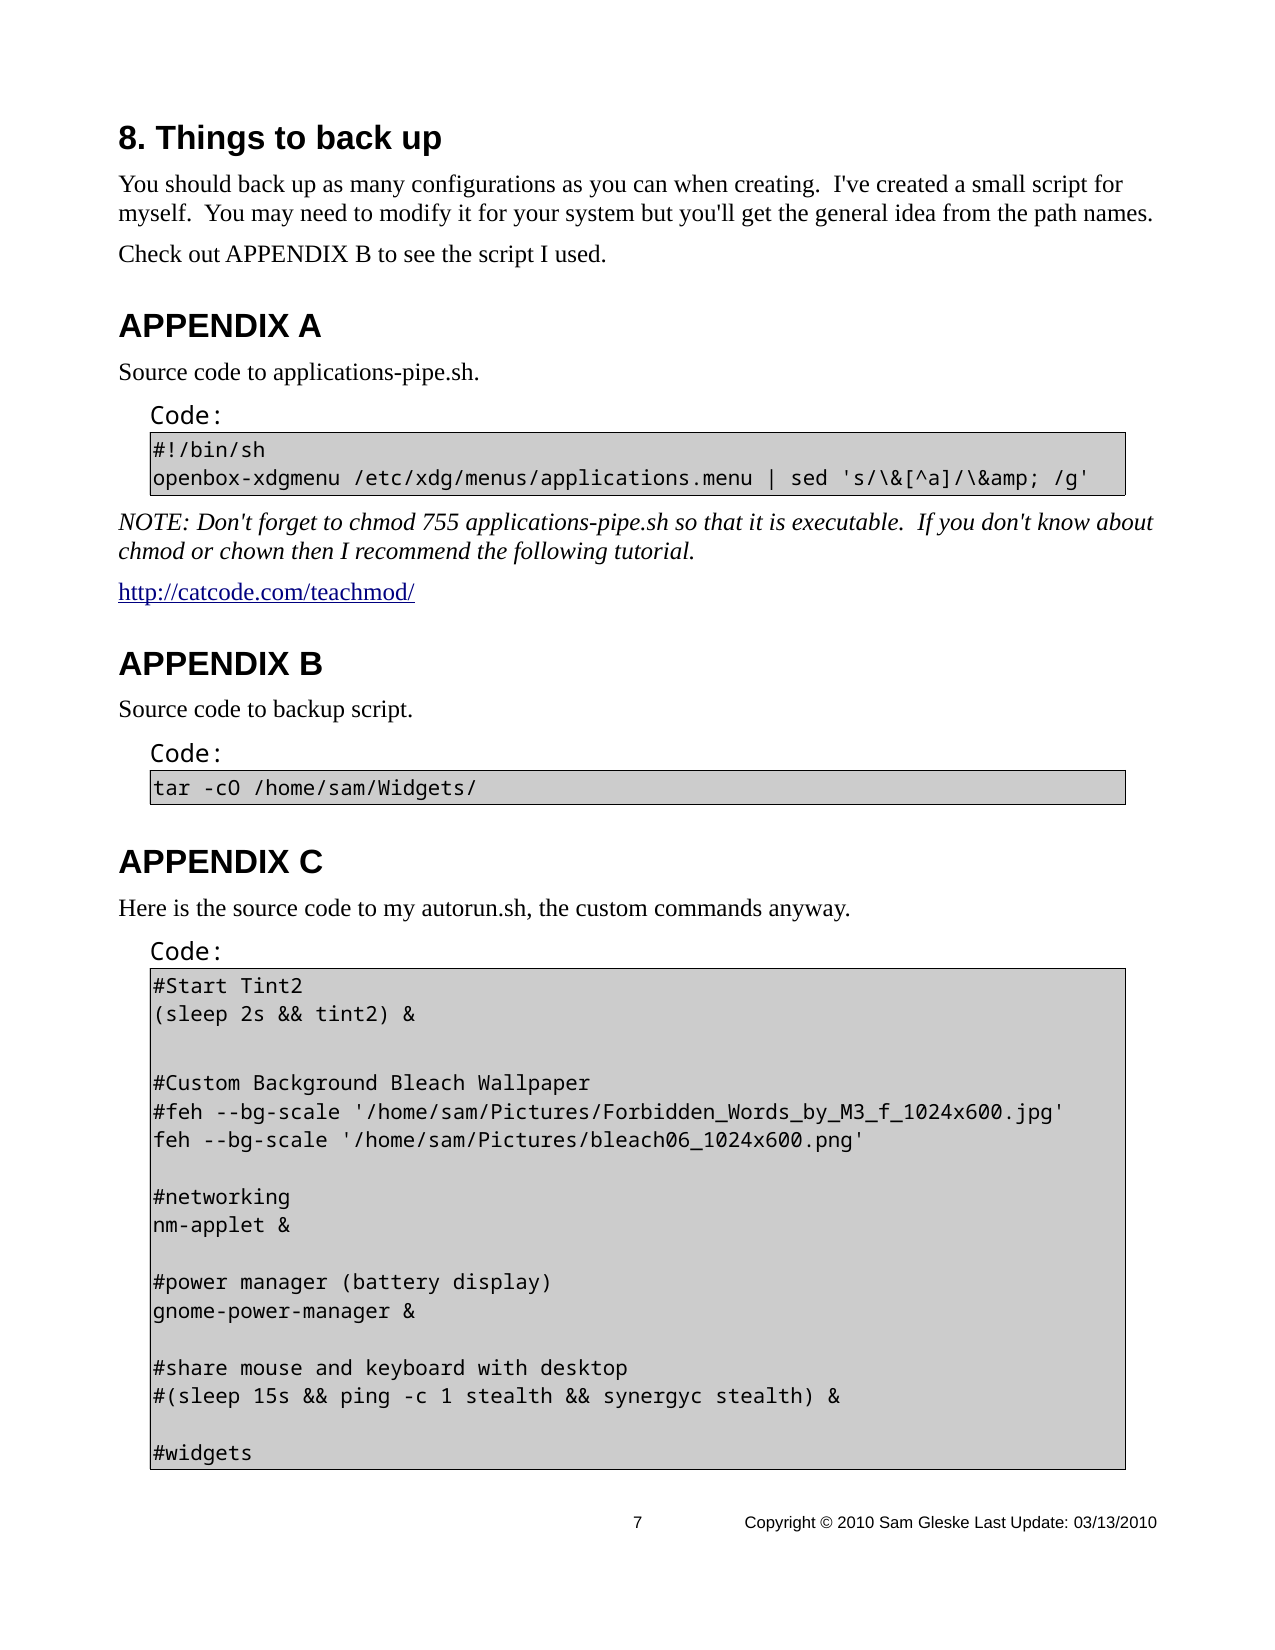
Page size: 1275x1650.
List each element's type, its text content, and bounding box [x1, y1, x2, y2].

text #!/bin/sh openbox-xdgmenu /etc/xdg/menus/applications.menu | sed 's/\&[^a]/\&amp; /g' [151, 433, 1125, 495]
text Code: [149, 398, 1125, 432]
subtitle 8. Things to back up [118, 118, 1157, 157]
text tar -cO /home/sam/Widgets/ [151, 771, 1125, 804]
text http://catcode.com/teachmod/ [118, 577, 1157, 606]
text #Custom Background Bleach Wallpaper #feh --bg-scale '/home/sam/Pictures/Forbidden_Words_by_M3_f_1024x600.jpg' feh --bg-scale '/home/sam/Pictures/bleach06_1024x600.png' #networking nm-applet & #power manager (battery display) gnome-power-manager & #share mouse and keyboard with desktop #(sleep 15s && ping -c 1 stealth && synergyc stealth) & #widgets [151, 1065, 1125, 1469]
text #Start Tint2 (sleep 2s && tint2) & [151, 969, 1125, 1056]
subtitle APPENDIX B [118, 643, 1157, 682]
text Source code to backup script. [118, 694, 1157, 723]
text Code: [149, 736, 1125, 770]
text Source code to applications-pipe.sh. [118, 357, 1157, 385]
text Code: [149, 934, 1125, 968]
subtitle APPENDIX A [118, 306, 1157, 344]
text Check out APPENDIX B to see the script I used. [118, 239, 1157, 268]
text Here is the source code to my autorun.sh, the custom commands anyway. [118, 893, 1157, 921]
text NOTE: Don't forget to chmod 755 applications-pipe.sh so that it is executable. If you don't know about chmod or chown then I recommend the following tutorial. [118, 507, 1157, 564]
subtitle APPENDIX C [118, 841, 1157, 880]
text You should back up as many configurations as you can when creating. I've created a small script for myself. You may need to modify it for your system but you'll get the general idea from the path names. [118, 169, 1157, 227]
